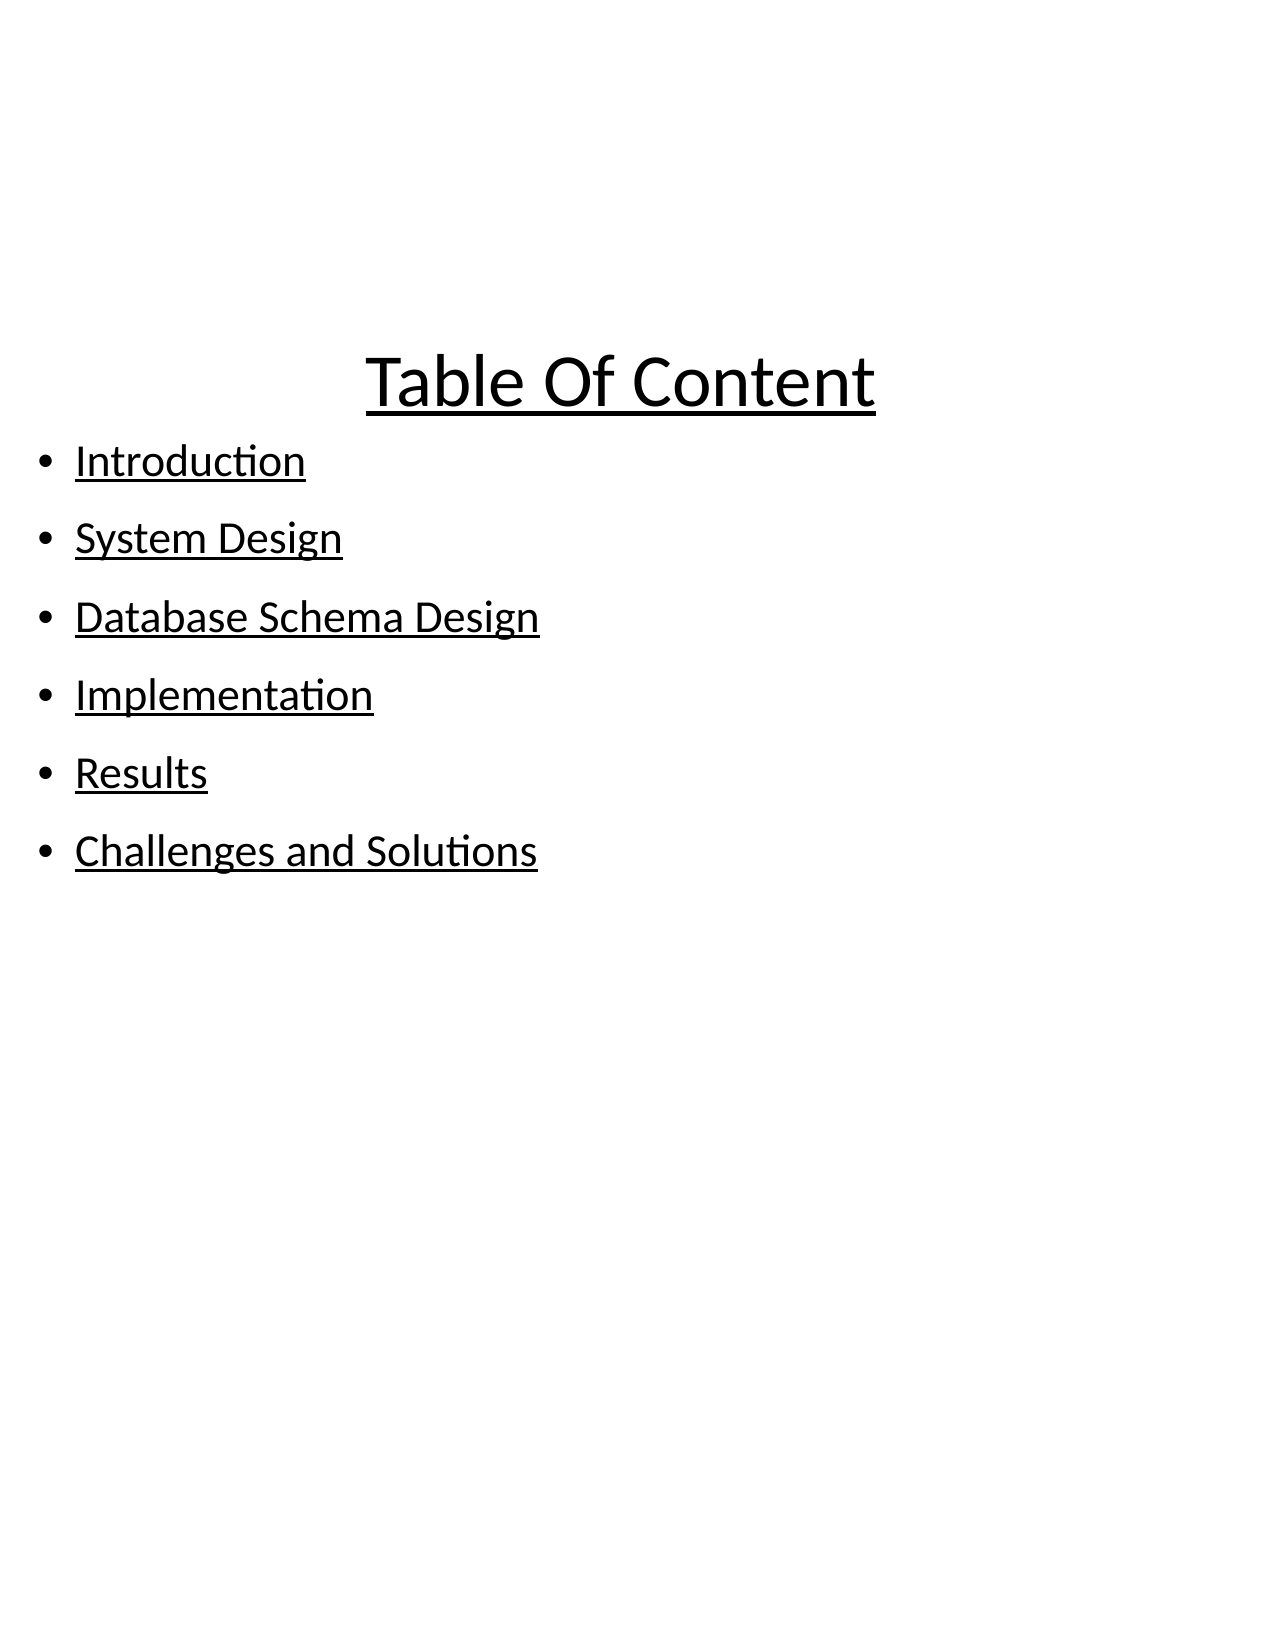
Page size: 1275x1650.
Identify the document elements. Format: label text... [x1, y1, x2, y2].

text Table Of Content [75, 333, 893, 425]
list Implementation [37, 666, 1197, 721]
list Results [37, 743, 1197, 799]
list System Design [37, 509, 1197, 565]
list Challenges and Solutions [37, 822, 1197, 877]
list Introduction [37, 431, 1197, 487]
list Database Schema Design [37, 587, 1197, 643]
